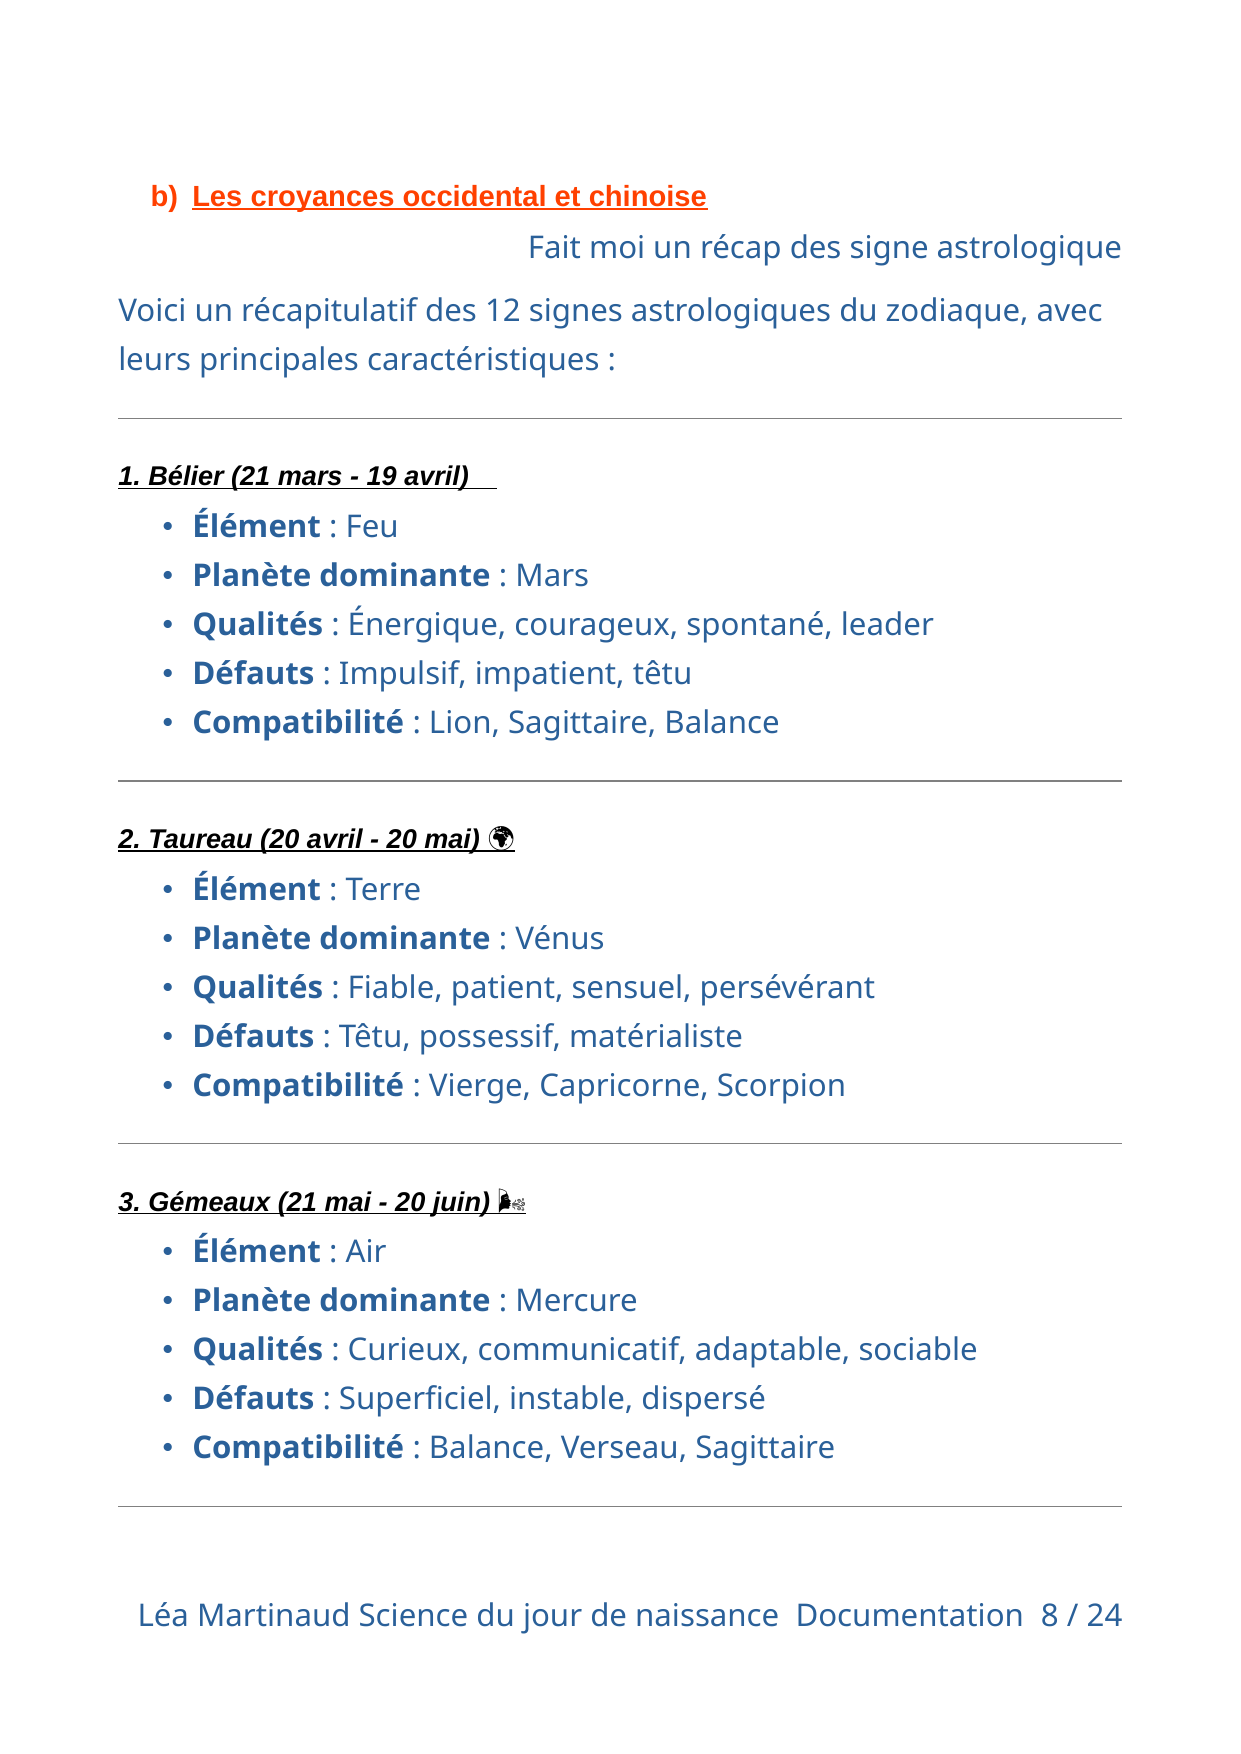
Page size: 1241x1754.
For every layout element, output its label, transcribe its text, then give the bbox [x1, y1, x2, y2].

subtitle 2. Taureau (20 avril - 20 mai) 🌍 [118, 823, 1122, 854]
list Qualités : Énergique, courageux, spontané, leader [162, 602, 1122, 644]
list Élément : Terre [162, 867, 1122, 909]
subtitle 3. Gémeaux (21 mai - 20 juin) 🌬️ [118, 1186, 1122, 1217]
list Planète dominante : Mercure [162, 1278, 1122, 1321]
list Élément : Air [162, 1229, 1122, 1272]
list Élément : Feu [162, 504, 1122, 547]
subtitle 1. Bélier (21 mars - 19 avril) 🔥 [118, 460, 1122, 492]
list Défauts : Têtu, possessif, matérialiste [162, 1013, 1122, 1056]
list Qualités : Fiable, patient, sensuel, persévérant [162, 964, 1122, 1007]
list Défauts : Superficiel, instable, dispersé [162, 1376, 1122, 1419]
text Voici un récapitulatif des 12 signes astrologiques du zodiaque, avec leurs principales caractéristiques : [118, 288, 1122, 380]
list Compatibilité : Lion, Sagittaire, Balance [162, 700, 1122, 742]
list Planète dominante : Vénus [162, 916, 1122, 958]
list Planète dominante : Mars [162, 553, 1122, 596]
text Fait moi un récap des signe astrologique [118, 225, 1122, 267]
list Défauts : Impulsif, impatient, têtu [162, 651, 1122, 693]
list Qualités : Curieux, communicatif, adaptable, sociable [162, 1327, 1122, 1370]
subtitle Les croyances occidental et chinoise [118, 179, 1122, 212]
list Compatibilité : Balance, Verseau, Sagittaire [162, 1425, 1122, 1468]
list Compatibilité : Vierge, Capricorne, Scorpion [162, 1062, 1122, 1105]
